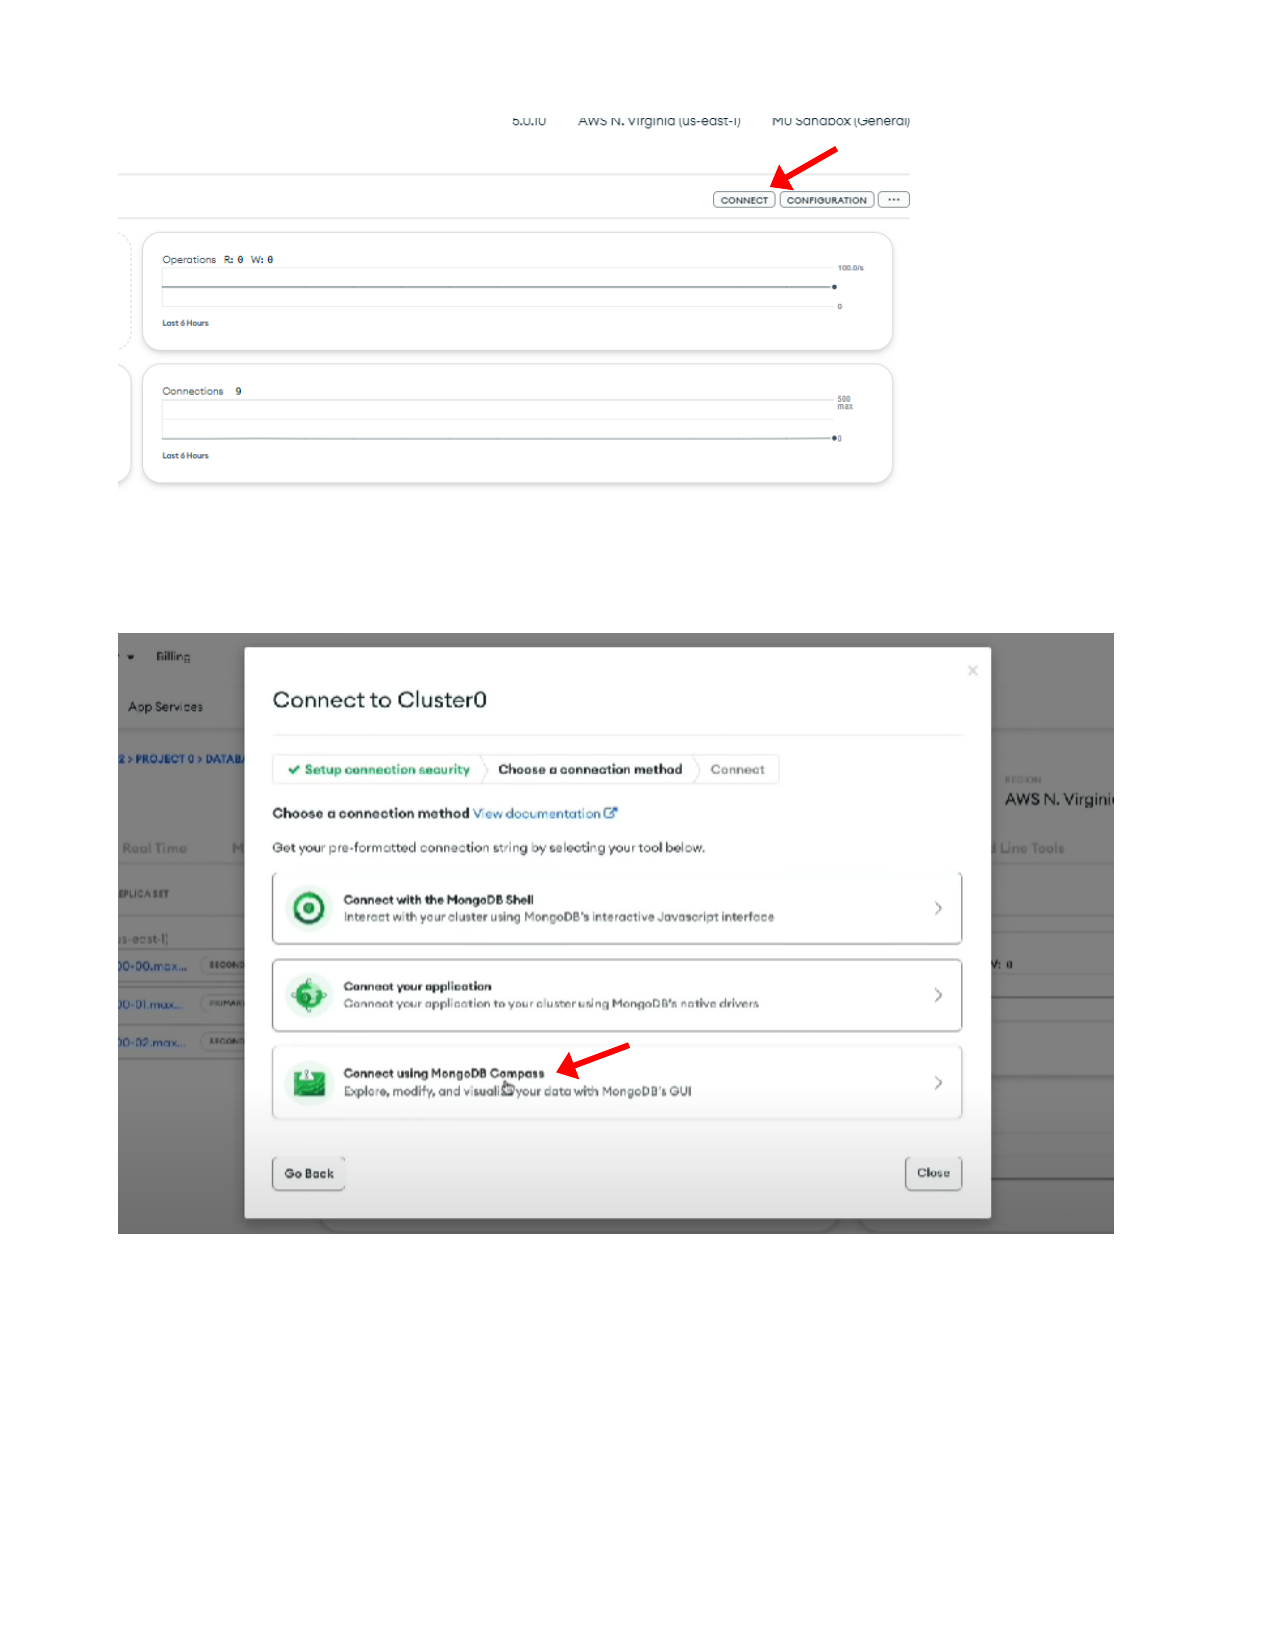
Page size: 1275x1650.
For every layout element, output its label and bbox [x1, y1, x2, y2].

picture [118, 118, 910, 520]
picture [118, 633, 1114, 1234]
